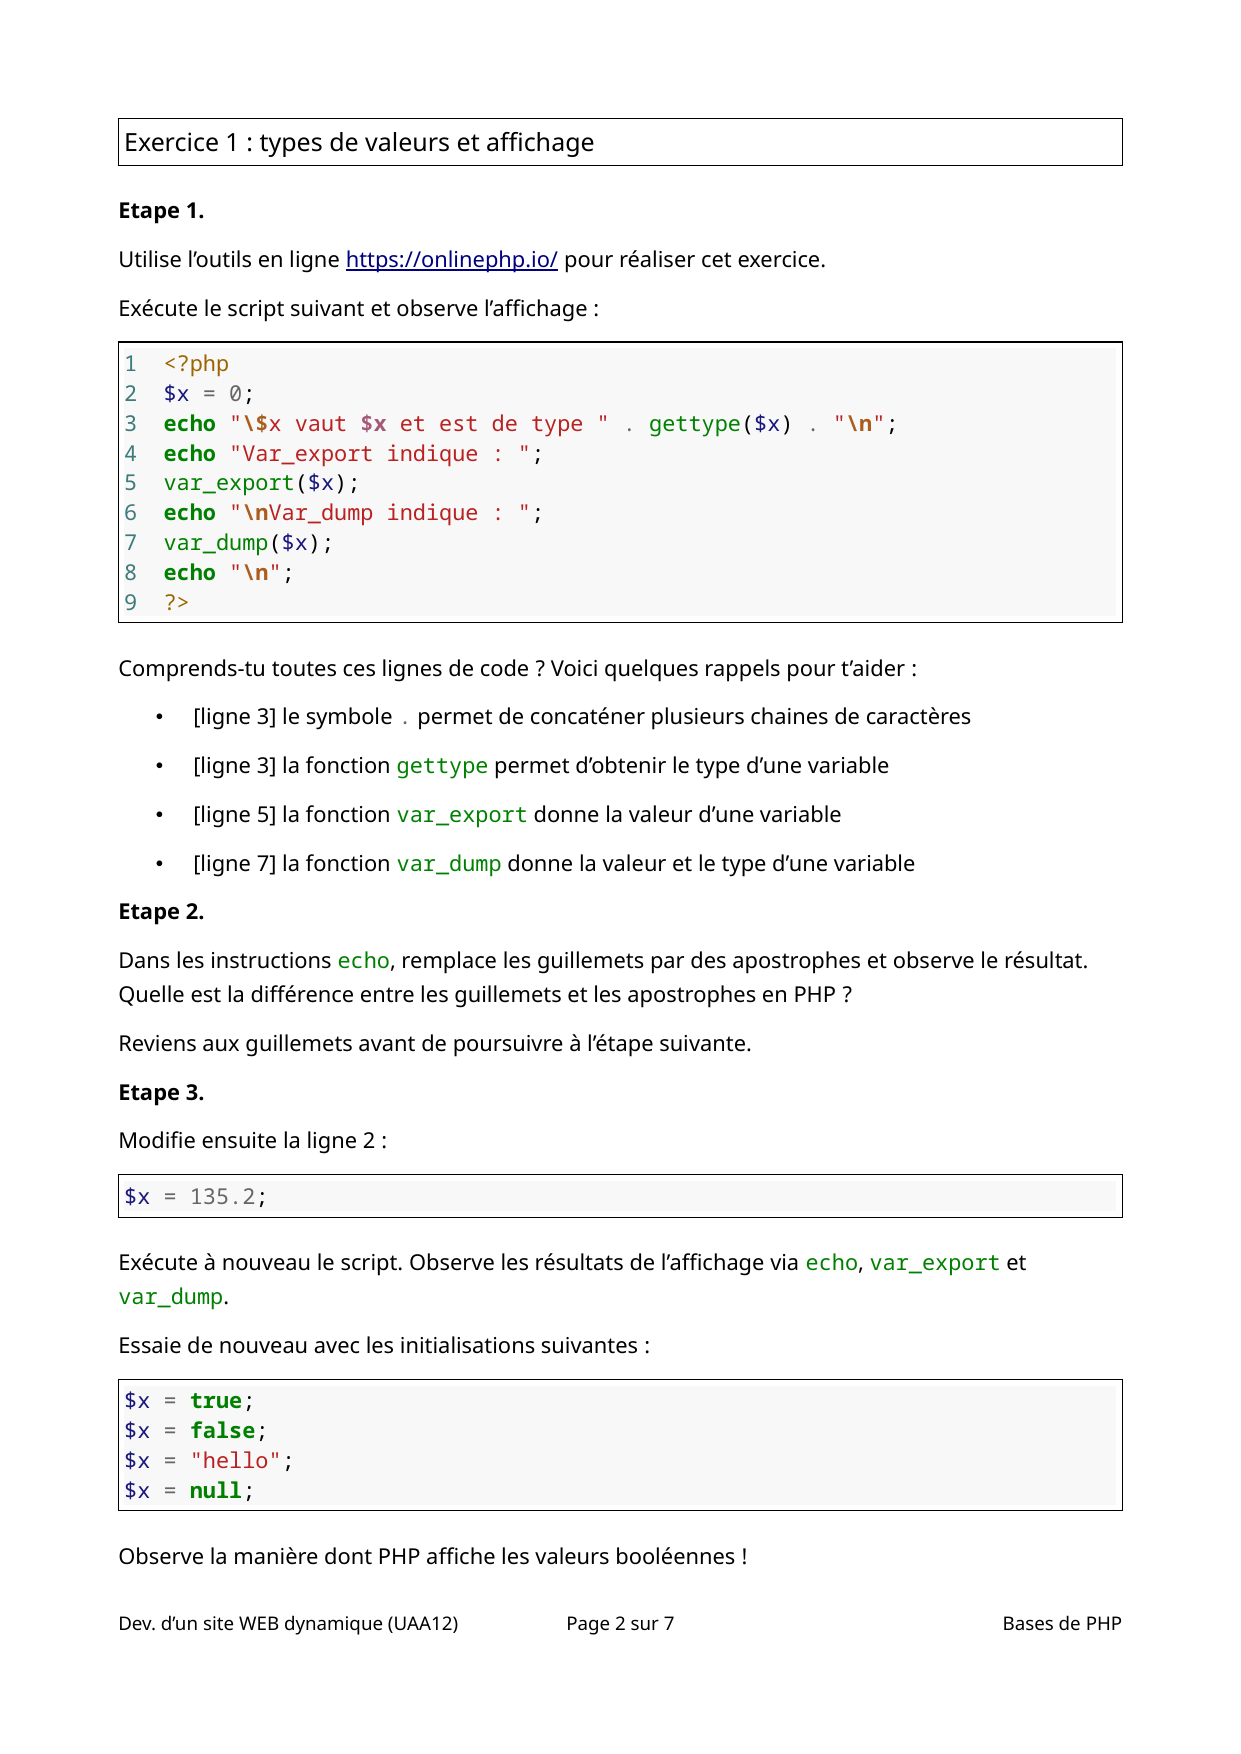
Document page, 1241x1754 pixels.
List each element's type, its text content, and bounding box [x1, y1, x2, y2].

text Utilise l’outils en ligne https://onlinephp.io/ pour réaliser cet exercice. [118, 244, 1122, 274]
table_header $x = true; $x = false; $x = "hello"; $x = null; [119, 1380, 1122, 1510]
text Exécute à nouveau le script. Observe les résultats de l’affichage via echo, var_export et var_dump. [118, 1247, 1122, 1311]
list [ligne 3] la fonction gettype permet d’obtenir le type d’une variable [156, 750, 1122, 780]
text Etape 3. [118, 1077, 1122, 1107]
text Dans les instructions echo, remplace les guillemets par des apostrophes et observe le résultat. Quelle est la différence entre les guillemets et les apostrophes en PHP ? [118, 945, 1122, 1009]
text Exécute le script suivant et observe l’affichage : [118, 293, 1122, 322]
table_header 1 <?php 2 $x = 0; 3 echo "\$x vaut $x et est de type " . gettype($x) . "\n"; 4 echo "Var_export indique : "; 5 var_export($x); 6 echo "\nVar_dump indique : "; 7 var_dump($x); 8 echo "\n"; 9 ?> [119, 343, 1122, 622]
table_header $x = 135.2; [119, 1175, 1122, 1217]
text Essaie de nouveau avec les initialisations suivantes : [118, 1330, 1122, 1360]
list [ligne 5] la fonction var_export donne la valeur d’une variable [156, 799, 1122, 829]
text Modifie ensuite la ligne 2 : [118, 1126, 1122, 1155]
list [ligne 7] la fonction var_dump donne la valeur et le type d’une variable [156, 848, 1122, 877]
text Etape 1. [118, 195, 1122, 225]
list [ligne 3] le symbole . permet de concaténer plusieurs chaines de caractères [156, 701, 1122, 731]
text Observe la manière dont PHP affiche les valeurs booléennes ! [118, 1541, 1122, 1571]
text Reviens aux guillemets avant de poursuivre à l’étape suivante. [118, 1028, 1122, 1058]
table_header Exercice 1 : types de valeurs et affichage [119, 119, 1122, 165]
text Comprends-tu toutes ces lignes de code ? Voici quelques rappels pour t’aider : [118, 653, 1122, 682]
text Etape 2. [118, 896, 1122, 926]
